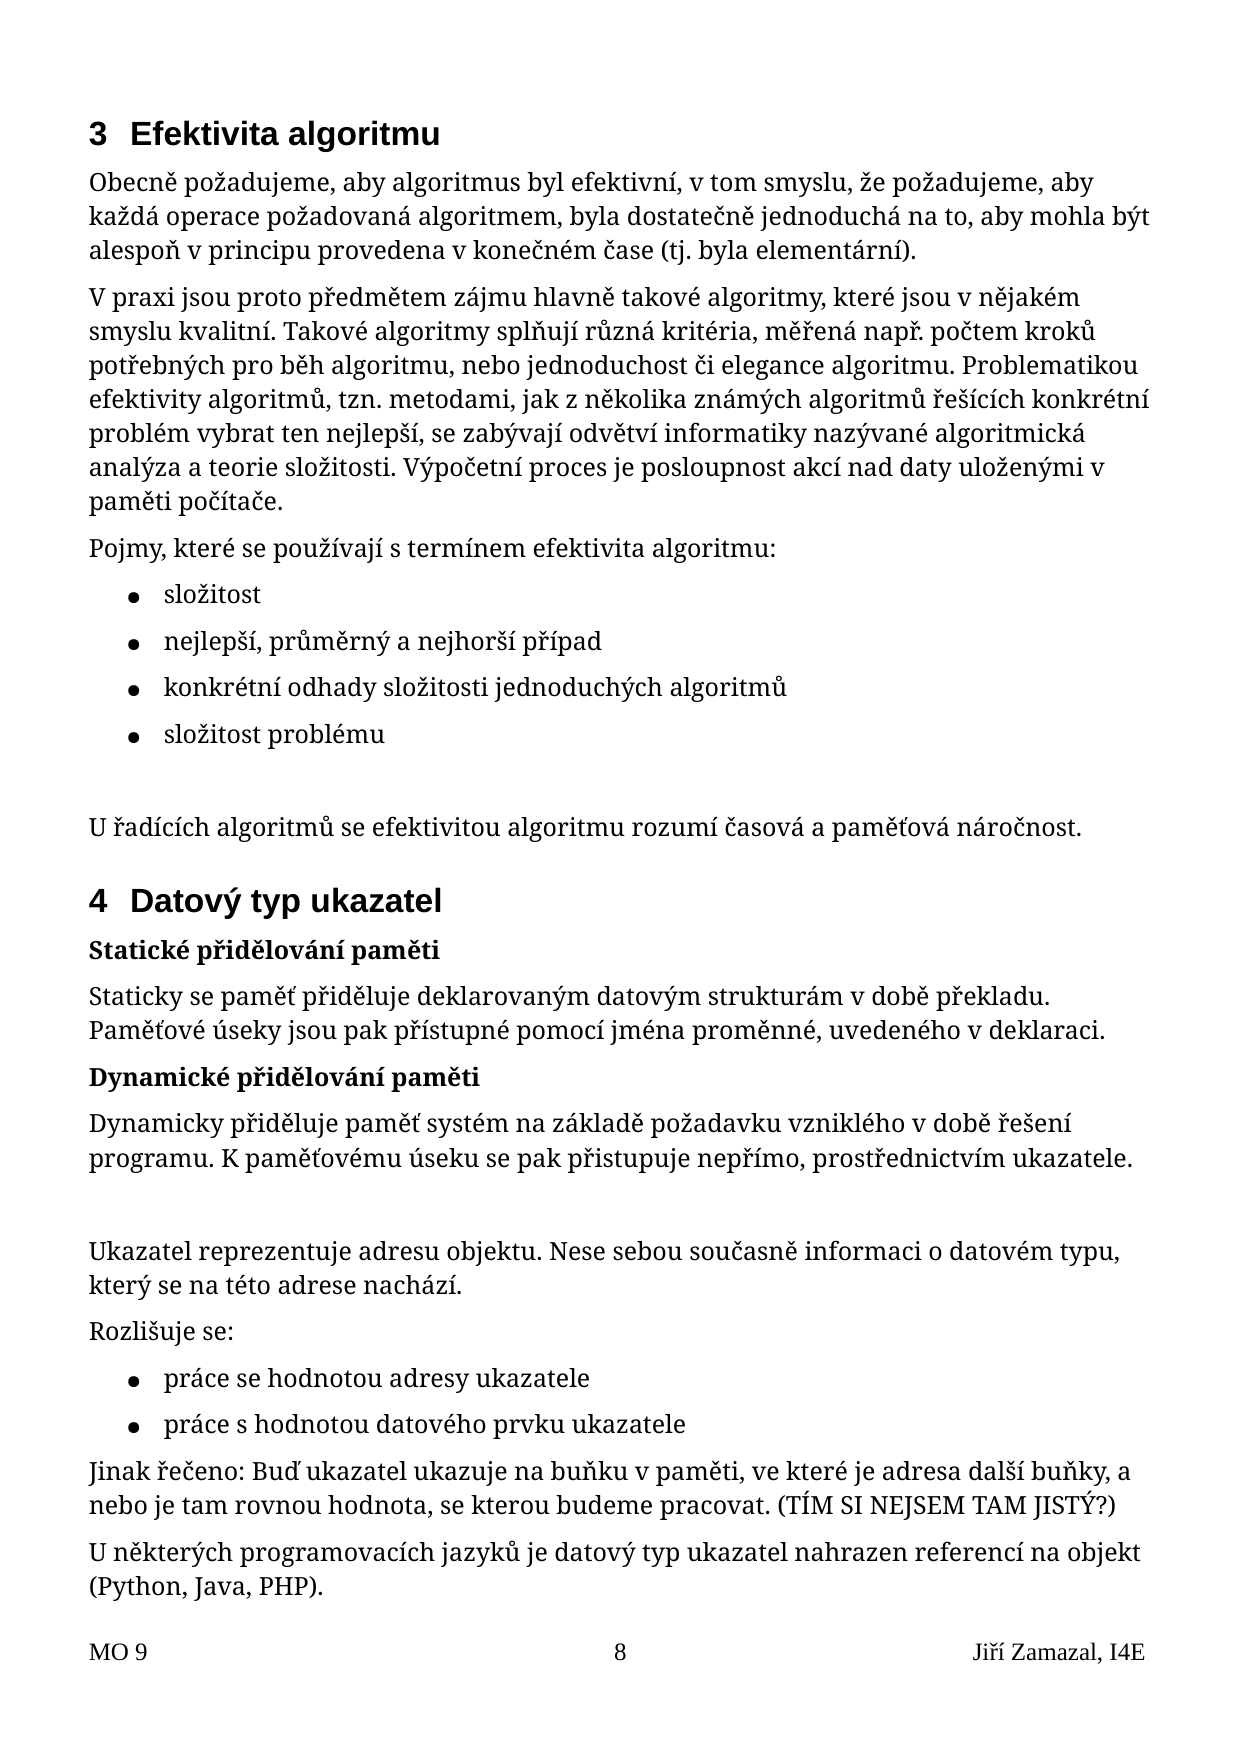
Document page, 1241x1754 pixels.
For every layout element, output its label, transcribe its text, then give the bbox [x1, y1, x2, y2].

text U řadících algoritmů se efektivitou algoritmu rozumí časová a paměťová náročnost. [88, 810, 1152, 844]
list práce se hodnotou adresy ukazatele [126, 1361, 1152, 1394]
text U některých programovacích jazyků je datový typ ukazatel nahrazen referencí na objekt (Python, Java, PHP). [88, 1534, 1152, 1602]
text Rozlišuje se: [88, 1314, 1152, 1348]
text Staticky se paměť přiděluje deklarovaným datovým strukturám v době překladu. Paměťové úseky jsou pak přístupné pomocí jména proměnné, uvedeného v deklaraci. [88, 979, 1152, 1047]
list nejlepší, průměrný a nejhorší případ [126, 623, 1152, 657]
list složitost problému [126, 717, 1152, 751]
text Pojmy, které se používají s termínem efektivita algoritmu: [88, 530, 1152, 564]
text Dynamicky přiděluje paměť systém na základě požadavku vzniklého v době řešení programu. K paměťovému úseku se pak přistupuje nepřímo, prostřednictvím ukazatele. [88, 1106, 1152, 1174]
subtitle Efektivita algoritmu [88, 113, 1152, 152]
text Statické přidělování paměti [88, 932, 1152, 966]
text Dynamické přidělování paměti [88, 1059, 1152, 1094]
text Ukazatel reprezentuje adresu objektu. Nese sebou současně informaci o datovém typu, který se na této adrese nachází. [88, 1233, 1152, 1301]
list konkrétní odhady složitosti jednoduchých algoritmů [126, 670, 1152, 704]
text V praxi jsou proto předmětem zájmu hlavně takové algoritmy, které jsou v nějakém smyslu kvalitní. Takové algoritmy splňují různá kritéria, měřená např. počtem kroků potřebných pro běh algoritmu, nebo jednoduchost či elegance algoritmu. Problematikou efektivity algoritmů, tzn. metodami, jak z několika známých algoritmů řešících konkrétní problém vybrat ten nejlepší, se zabývají odvětví informatiky nazývané algoritmická analýza a teorie složitosti. Výpočetní proces je posloupnost akcí nad daty uloženými v paměti počítače. [88, 279, 1152, 518]
text Obecně požadujeme, aby algoritmus byl efektivní, v tom smyslu, že požadujeme, aby každá operace požadovaná algoritmem, byla dostatečně jednoduchá na to, aby mohla být alespoň v principu provedena v konečném čase (tj. byla elementární). [88, 165, 1152, 267]
list práce s hodnotou datového prvku ukazatele [126, 1407, 1152, 1441]
subtitle Datový typ ukazatel [88, 881, 1152, 920]
list složitost [126, 577, 1152, 611]
text Jinak řečeno: Buď ukazatel ukazuje na buňku v paměti, ve které je adresa další buňky, a nebo je tam rovnou hodnota, se kterou budeme pracovat. (TÍM SI NEJSEM TAM JISTÝ?) [88, 1454, 1152, 1522]
